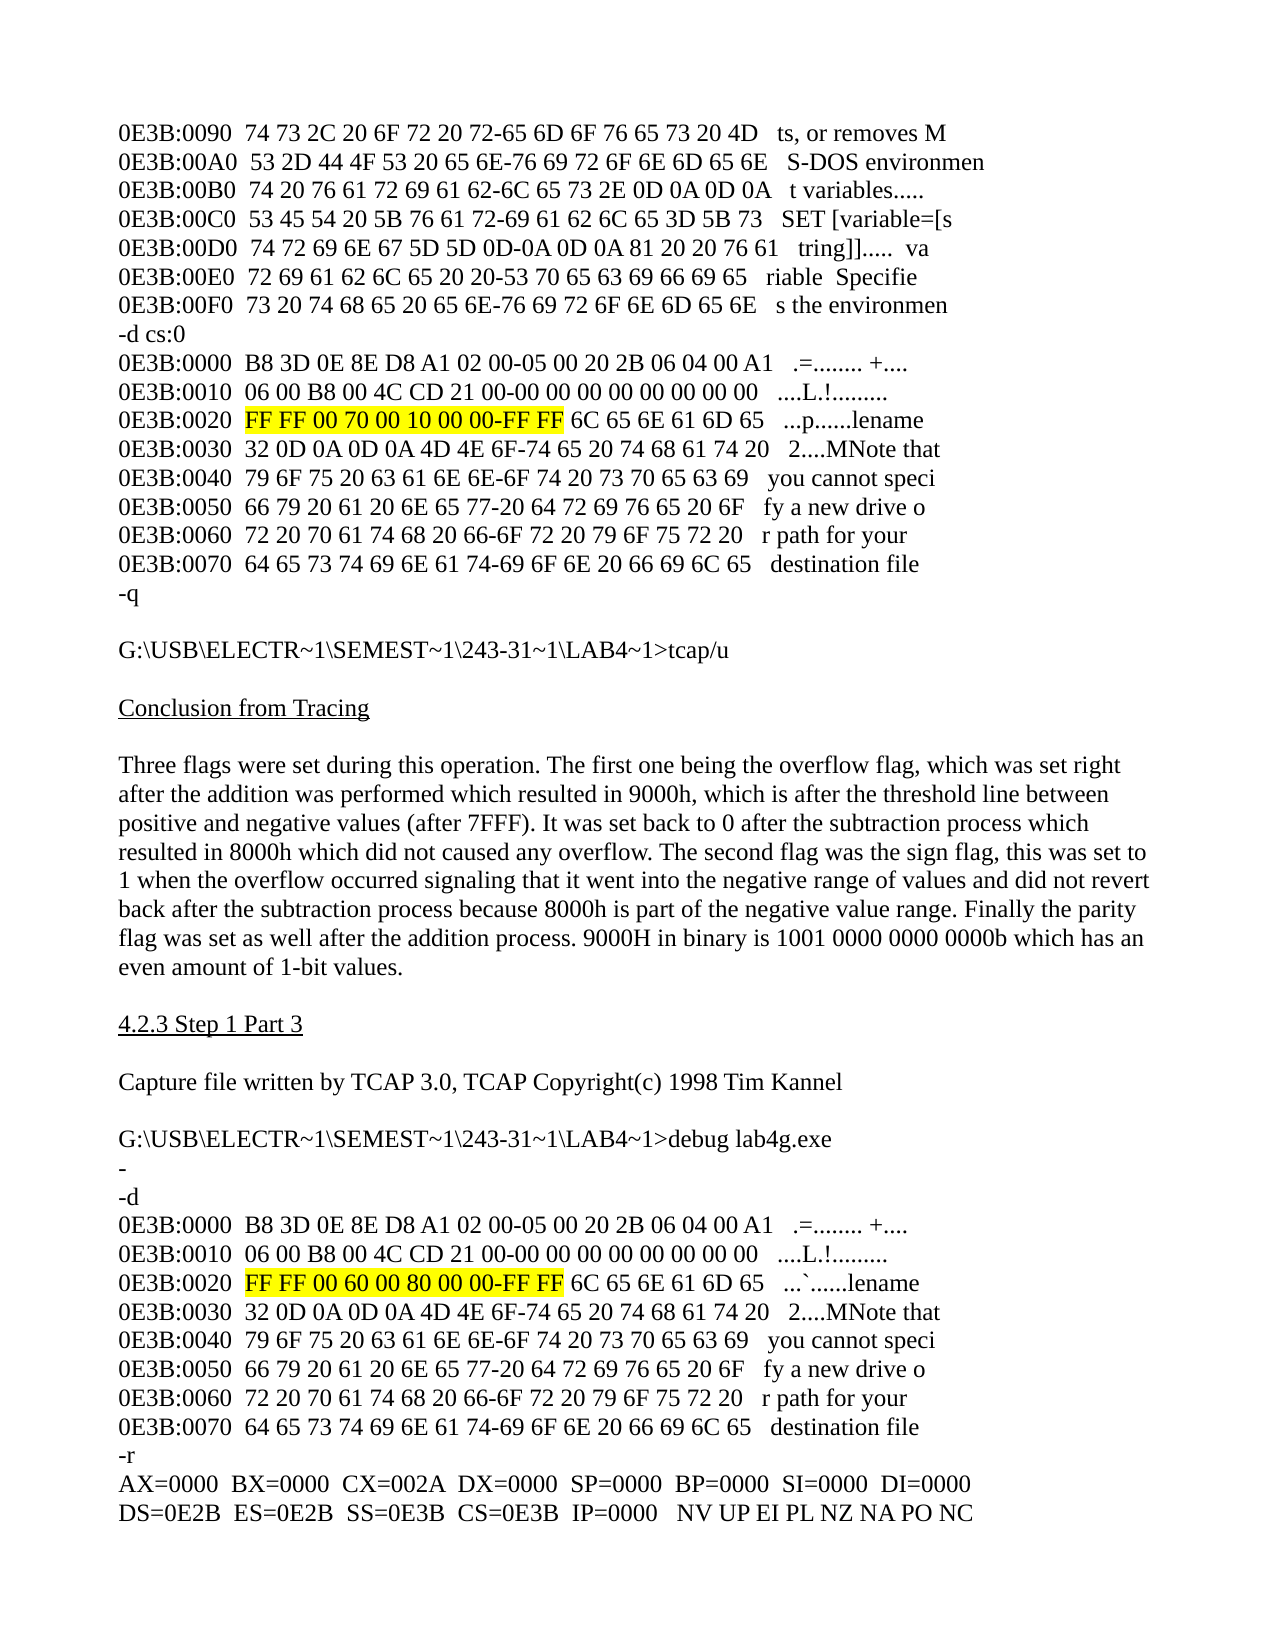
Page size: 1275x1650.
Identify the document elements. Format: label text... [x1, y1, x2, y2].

text 0E3B:0020 FF FF 00 60 00 80 00 00-FF FF 6C 65 6E 61 6D 65 ...`......lename [118, 1268, 1157, 1297]
text 0E3B:00D0 74 72 69 6E 67 5D 5D 0D-0A 0D 0A 81 20 20 76 61 tring]]..... va [118, 233, 1157, 262]
text 0E3B:0020 FF FF 00 70 00 10 00 00-FF FF 6C 65 6E 61 6D 65 ...p......lename [118, 406, 1157, 434]
text 0E3B:0030 32 0D 0A 0D 0A 4D 4E 6F-74 65 20 74 68 61 74 20 2....MNote that [118, 1297, 1157, 1326]
text Three flags were set during this operation. The first one being the overflow flag, which was set right after the addition was performed which resulted in 9000h, which is after the threshold line between positive and negative values (after 7FFF). It was set back to 0 after the subtraction process which resulted in 8000h which did not caused any overflow. The second flag was the sign flag, this was set to 1 when the overflow occurred signaling that it went into the negative range of values and did not revert back after the subtraction process because 8000h is part of the negative value range. Finally the parity flag was set as well after the addition process. 9000H in binary is 1001 0000 0000 0000b which has an even amount of 1-bit values. [118, 751, 1157, 981]
text 0E3B:0010 06 00 B8 00 4C CD 21 00-00 00 00 00 00 00 00 00 ....L.!......... [118, 1239, 1157, 1268]
text 0E3B:00F0 73 20 74 68 65 20 65 6E-76 69 72 6F 6E 6D 65 6E s the environmen [118, 291, 1157, 319]
text 4.2.3 Step 1 Part 3 [118, 1009, 1157, 1038]
text 0E3B:0090 74 73 2C 20 6F 72 20 72-65 6D 6F 76 65 73 20 4D ts, or removes M [118, 118, 1157, 147]
text AX=0000 BX=0000 CX=002A DX=0000 SP=0000 BP=0000 SI=0000 DI=0000 [118, 1469, 1157, 1498]
text 0E3B:0050 66 79 20 61 20 6E 65 77-20 64 72 69 76 65 20 6F fy a new drive o [118, 492, 1157, 521]
text 0E3B:0030 32 0D 0A 0D 0A 4D 4E 6F-74 65 20 74 68 61 74 20 2....MNote that [118, 434, 1157, 463]
text 0E3B:0070 64 65 73 74 69 6E 61 74-69 6F 6E 20 66 69 6C 65 destination file [118, 1412, 1157, 1441]
text 0E3B:0050 66 79 20 61 20 6E 65 77-20 64 72 69 76 65 20 6F fy a new drive o [118, 1354, 1157, 1383]
text G:\USB\ELECTR~1\SEMEST~1\243-31~1\LAB4~1>debug lab4g.exe [118, 1124, 1157, 1153]
text 0E3B:0010 06 00 B8 00 4C CD 21 00-00 00 00 00 00 00 00 00 ....L.!......... [118, 377, 1157, 406]
text 0E3B:0040 79 6F 75 20 63 61 6E 6E-6F 74 20 73 70 65 63 69 you cannot speci [118, 1326, 1157, 1354]
text Capture file written by TCAP 3.0, TCAP Copyright(c) 1998 Tim Kannel [118, 1067, 1157, 1096]
text - [118, 1153, 1157, 1182]
text -d [118, 1182, 1157, 1211]
text 0E3B:0070 64 65 73 74 69 6E 61 74-69 6F 6E 20 66 69 6C 65 destination file [118, 549, 1157, 578]
text Conclusion from Tracing [118, 693, 1157, 722]
text -r [118, 1441, 1157, 1469]
text -q [118, 578, 1157, 607]
text -d cs:0 [118, 319, 1157, 348]
text 0E3B:0000 B8 3D 0E 8E D8 A1 02 00-05 00 20 2B 06 04 00 A1 .=........ +.... [118, 1211, 1157, 1239]
text 0E3B:00C0 53 45 54 20 5B 76 61 72-69 61 62 6C 65 3D 5B 73 SET [variable=[s [118, 204, 1157, 233]
text G:\USB\ELECTR~1\SEMEST~1\243-31~1\LAB4~1>tcap/u [118, 636, 1157, 664]
text 0E3B:00A0 53 2D 44 4F 53 20 65 6E-76 69 72 6F 6E 6D 65 6E S-DOS environmen [118, 147, 1157, 176]
text 0E3B:00B0 74 20 76 61 72 69 61 62-6C 65 73 2E 0D 0A 0D 0A t variables..... [118, 176, 1157, 204]
text 0E3B:0060 72 20 70 61 74 68 20 66-6F 72 20 79 6F 75 72 20 r path for your [118, 521, 1157, 549]
text 0E3B:0060 72 20 70 61 74 68 20 66-6F 72 20 79 6F 75 72 20 r path for your [118, 1383, 1157, 1412]
text 0E3B:0040 79 6F 75 20 63 61 6E 6E-6F 74 20 73 70 65 63 69 you cannot speci [118, 463, 1157, 492]
text DS=0E2B ES=0E2B SS=0E3B CS=0E3B IP=0000 NV UP EI PL NZ NA PO NC [118, 1498, 1157, 1527]
text 0E3B:0000 B8 3D 0E 8E D8 A1 02 00-05 00 20 2B 06 04 00 A1 .=........ +.... [118, 348, 1157, 377]
text 0E3B:00E0 72 69 61 62 6C 65 20 20-53 70 65 63 69 66 69 65 riable Specifie [118, 262, 1157, 291]
